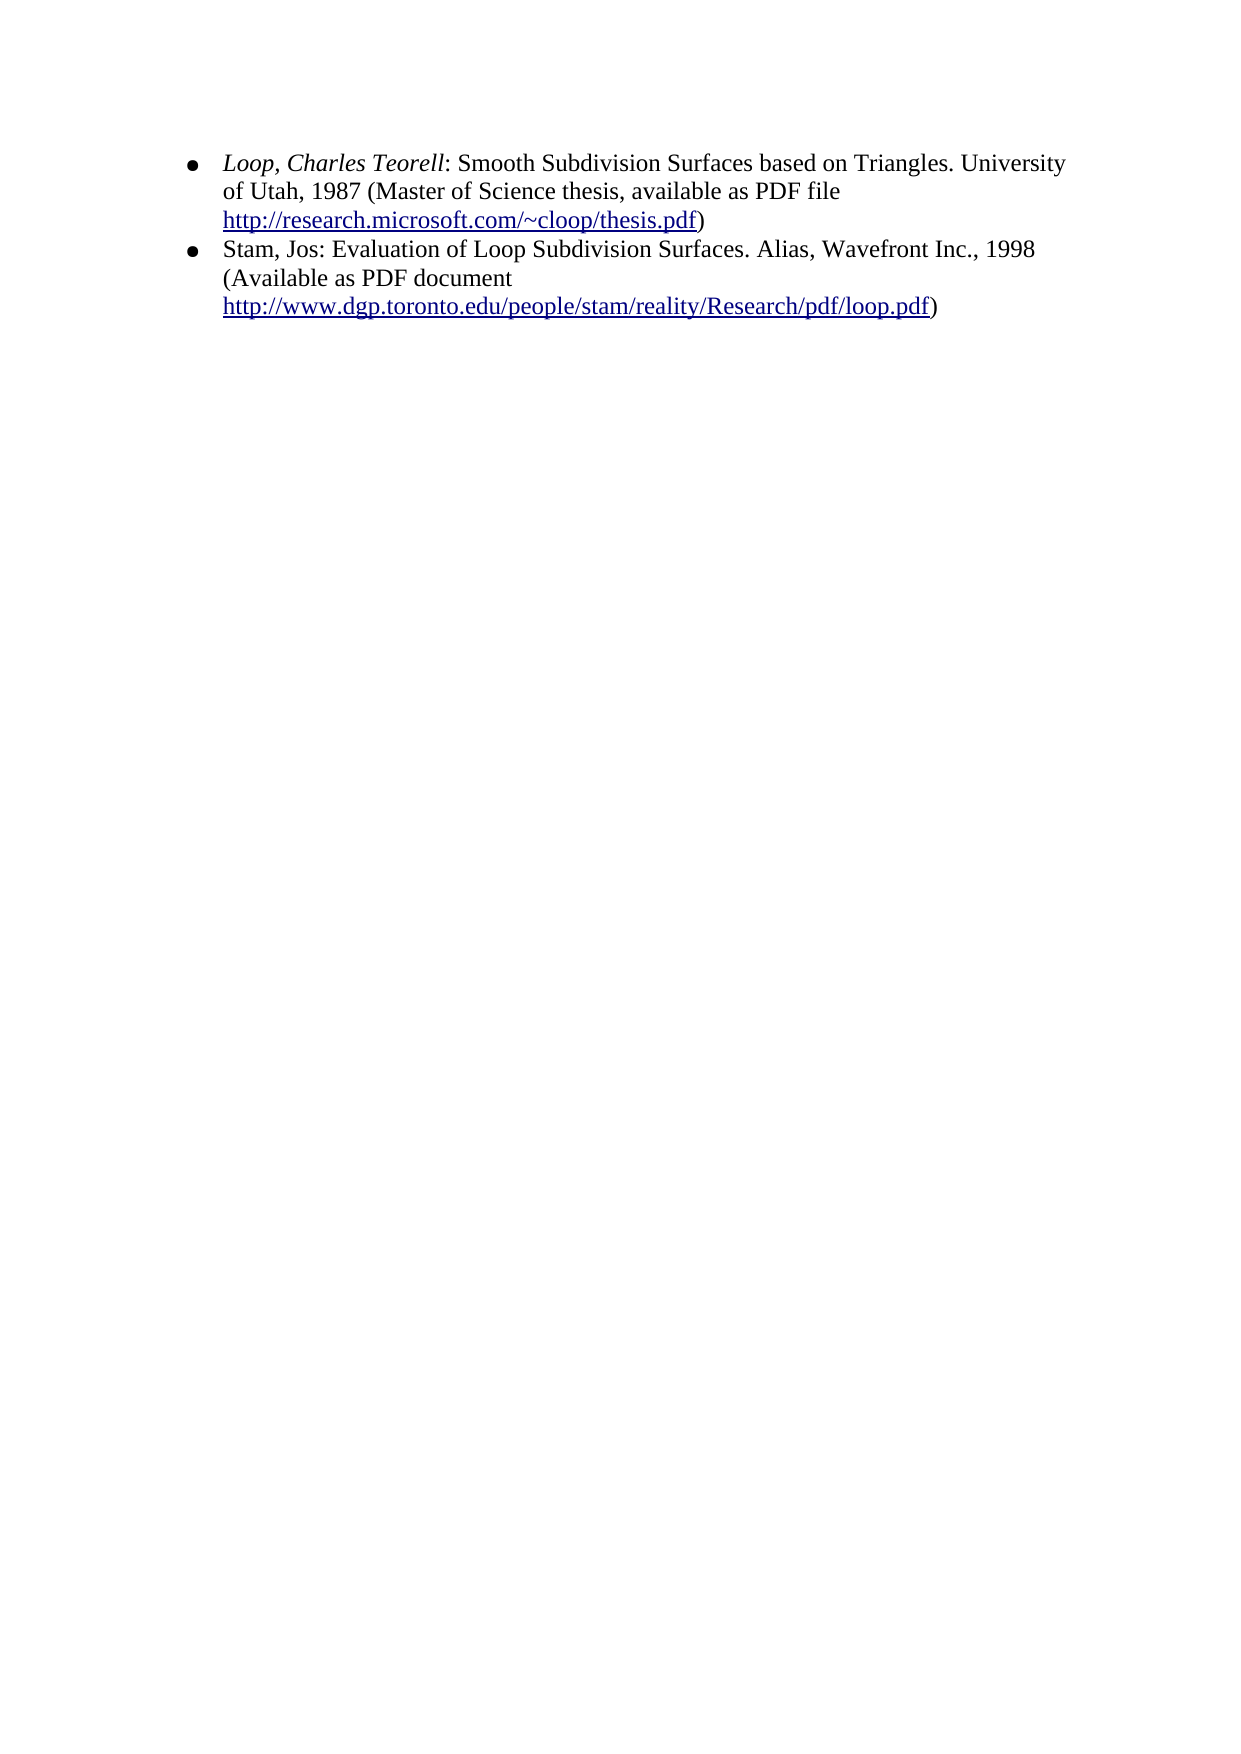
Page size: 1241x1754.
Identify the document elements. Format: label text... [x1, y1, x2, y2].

list Stam, Jos: Evaluation of Loop Subdivision Surfaces. Alias, Wavefront Inc., 1998 (Available as PDF document http://www.dgp.toronto.edu/people/stam/reality/Research/pdf/loop.pdf) [185, 234, 1092, 320]
list Loop, Charles Teorell: Smooth Subdivision Surfaces based on Triangles. University of Utah, 1987 (Master of Science thesis, available as PDF file http://research.microsoft.com/~cloop/thesis.pdf) [185, 148, 1092, 234]
